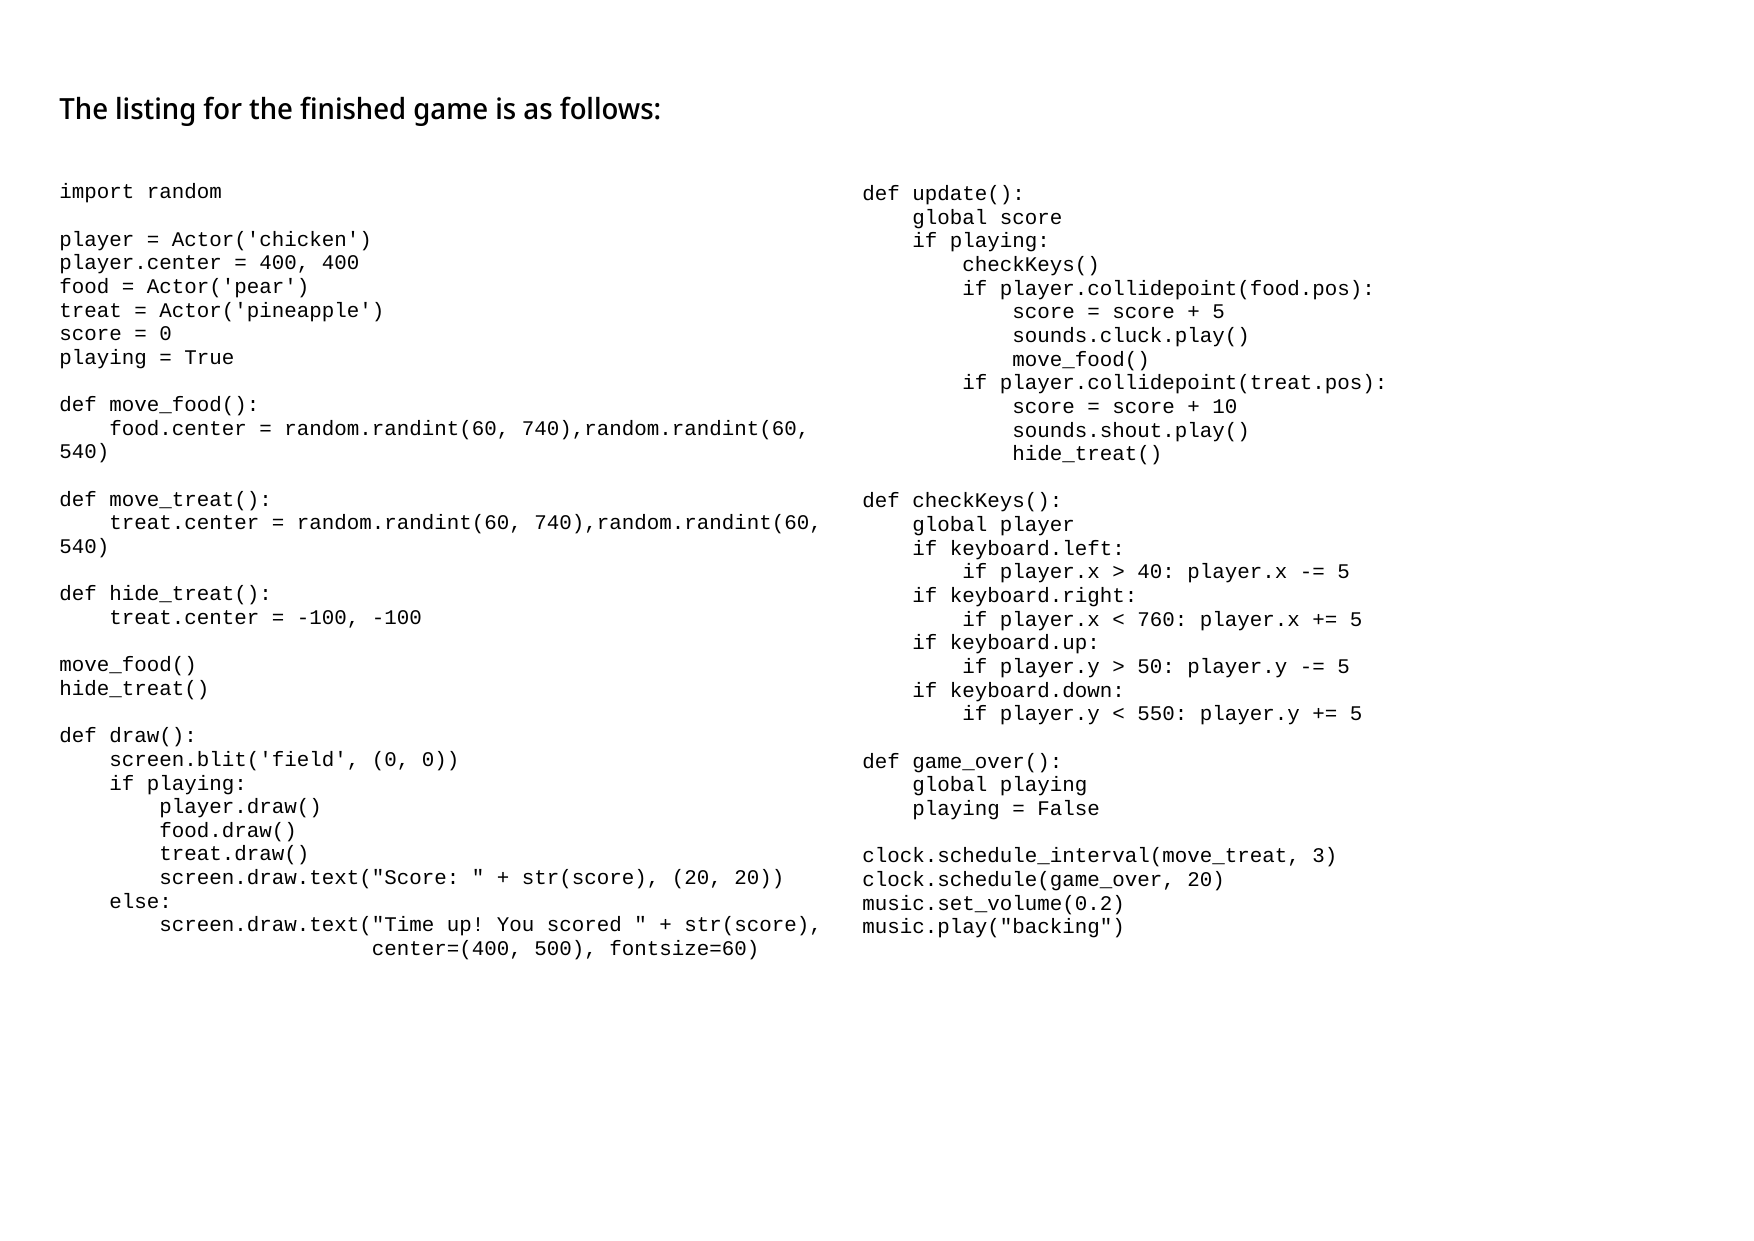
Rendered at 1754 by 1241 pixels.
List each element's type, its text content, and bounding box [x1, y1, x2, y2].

text move_food() [862, 349, 1636, 372]
text playing = False [862, 798, 1636, 822]
text def checkKeys(): [862, 491, 1636, 514]
text center=(400, 500), fontsize=60) [59, 938, 833, 962]
text playing = True [59, 347, 833, 371]
text if playing: [59, 772, 833, 796]
text def move_treat(): [59, 489, 833, 512]
text if keyboard.right: [862, 585, 1636, 609]
text if player.x < 760: player.x += 5 [862, 609, 1636, 632]
text treat.center = random.randint(60, 740),random.randint(60, 540) [59, 512, 833, 560]
text sounds.shout.play() [862, 419, 1636, 443]
text if player.collidepoint(food.pos): [862, 278, 1636, 301]
text move_food() [59, 654, 833, 678]
text clock.schedule_interval(move_treat, 3) [862, 845, 1636, 869]
text treat.draw() [59, 843, 833, 867]
text def hide_treat(): [59, 583, 833, 607]
text if player.collidepoint(treat.pos): [862, 372, 1636, 396]
text if player.y < 550: player.y += 5 [862, 703, 1636, 727]
text clock.schedule(game_over, 20) [862, 869, 1636, 892]
text global playing [862, 774, 1636, 798]
text score = 0 [59, 323, 833, 347]
text hide_treat() [862, 443, 1636, 467]
text if keyboard.left: [862, 538, 1636, 561]
text checkKeys() [862, 254, 1636, 278]
text score = score + 10 [862, 396, 1636, 419]
text score = score + 5 [862, 301, 1636, 325]
text if player.x > 40: player.x -= 5 [862, 561, 1636, 585]
text sounds.cluck.play() [862, 325, 1636, 349]
text if keyboard.up: [862, 632, 1636, 656]
text def draw(): [59, 725, 833, 749]
text food.center = random.randint(60, 740),random.randint(60, 540) [59, 418, 833, 465]
text if player.y > 50: player.y -= 5 [862, 656, 1636, 680]
text if playing: [862, 230, 1636, 254]
text player.draw() [59, 796, 833, 820]
text def move_food(): [59, 394, 833, 418]
text import random [59, 181, 833, 205]
text hide_treat() [59, 678, 833, 702]
text food.draw() [59, 820, 833, 843]
text def update(): [862, 183, 1636, 207]
text screen.draw.text("Score: " + str(score), (20, 20)) [59, 867, 833, 891]
text screen.draw.text("Time up! You scored " + str(score), [59, 914, 833, 938]
text treat = Actor('pineapple') [59, 299, 833, 323]
text if keyboard.down: [862, 680, 1636, 703]
text music.play("backing") [862, 916, 1636, 940]
text music.set_volume(0.2) [862, 892, 1636, 916]
text treat.center = -100, -100 [59, 607, 833, 631]
text screen.blit('field', (0, 0)) [59, 749, 833, 772]
text player.center = 400, 400 [59, 252, 833, 276]
text global player [862, 514, 1636, 538]
text food = Actor('pear') [59, 276, 833, 299]
text else: [59, 891, 833, 914]
text global score [862, 207, 1636, 230]
text def game_over(): [862, 751, 1636, 774]
text player = Actor('chicken') [59, 229, 833, 252]
text The listing for the finished game is as follows: [59, 88, 833, 128]
